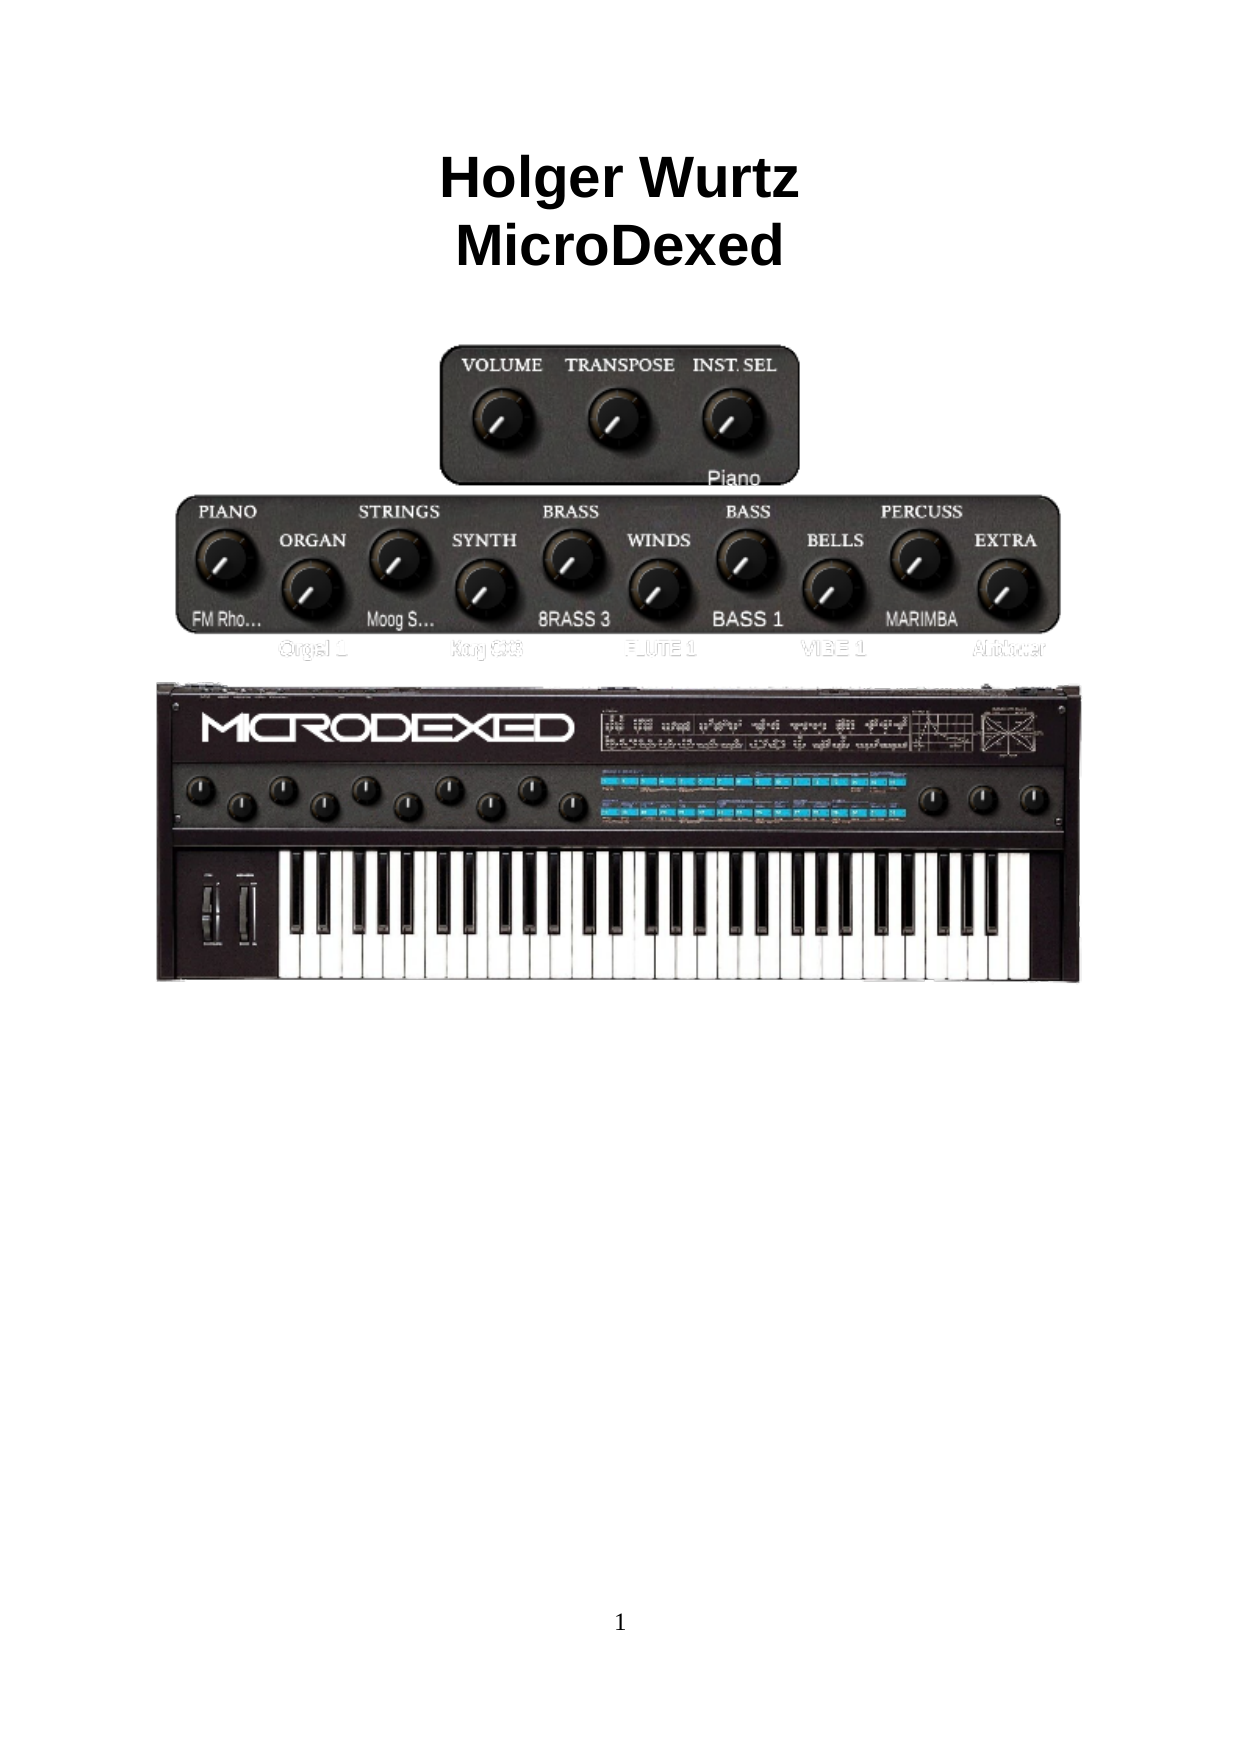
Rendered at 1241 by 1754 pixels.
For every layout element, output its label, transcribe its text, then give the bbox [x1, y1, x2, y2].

picture [143, 337, 1097, 994]
title Holger Wurtz MicroDexed [118, 143, 1122, 277]
